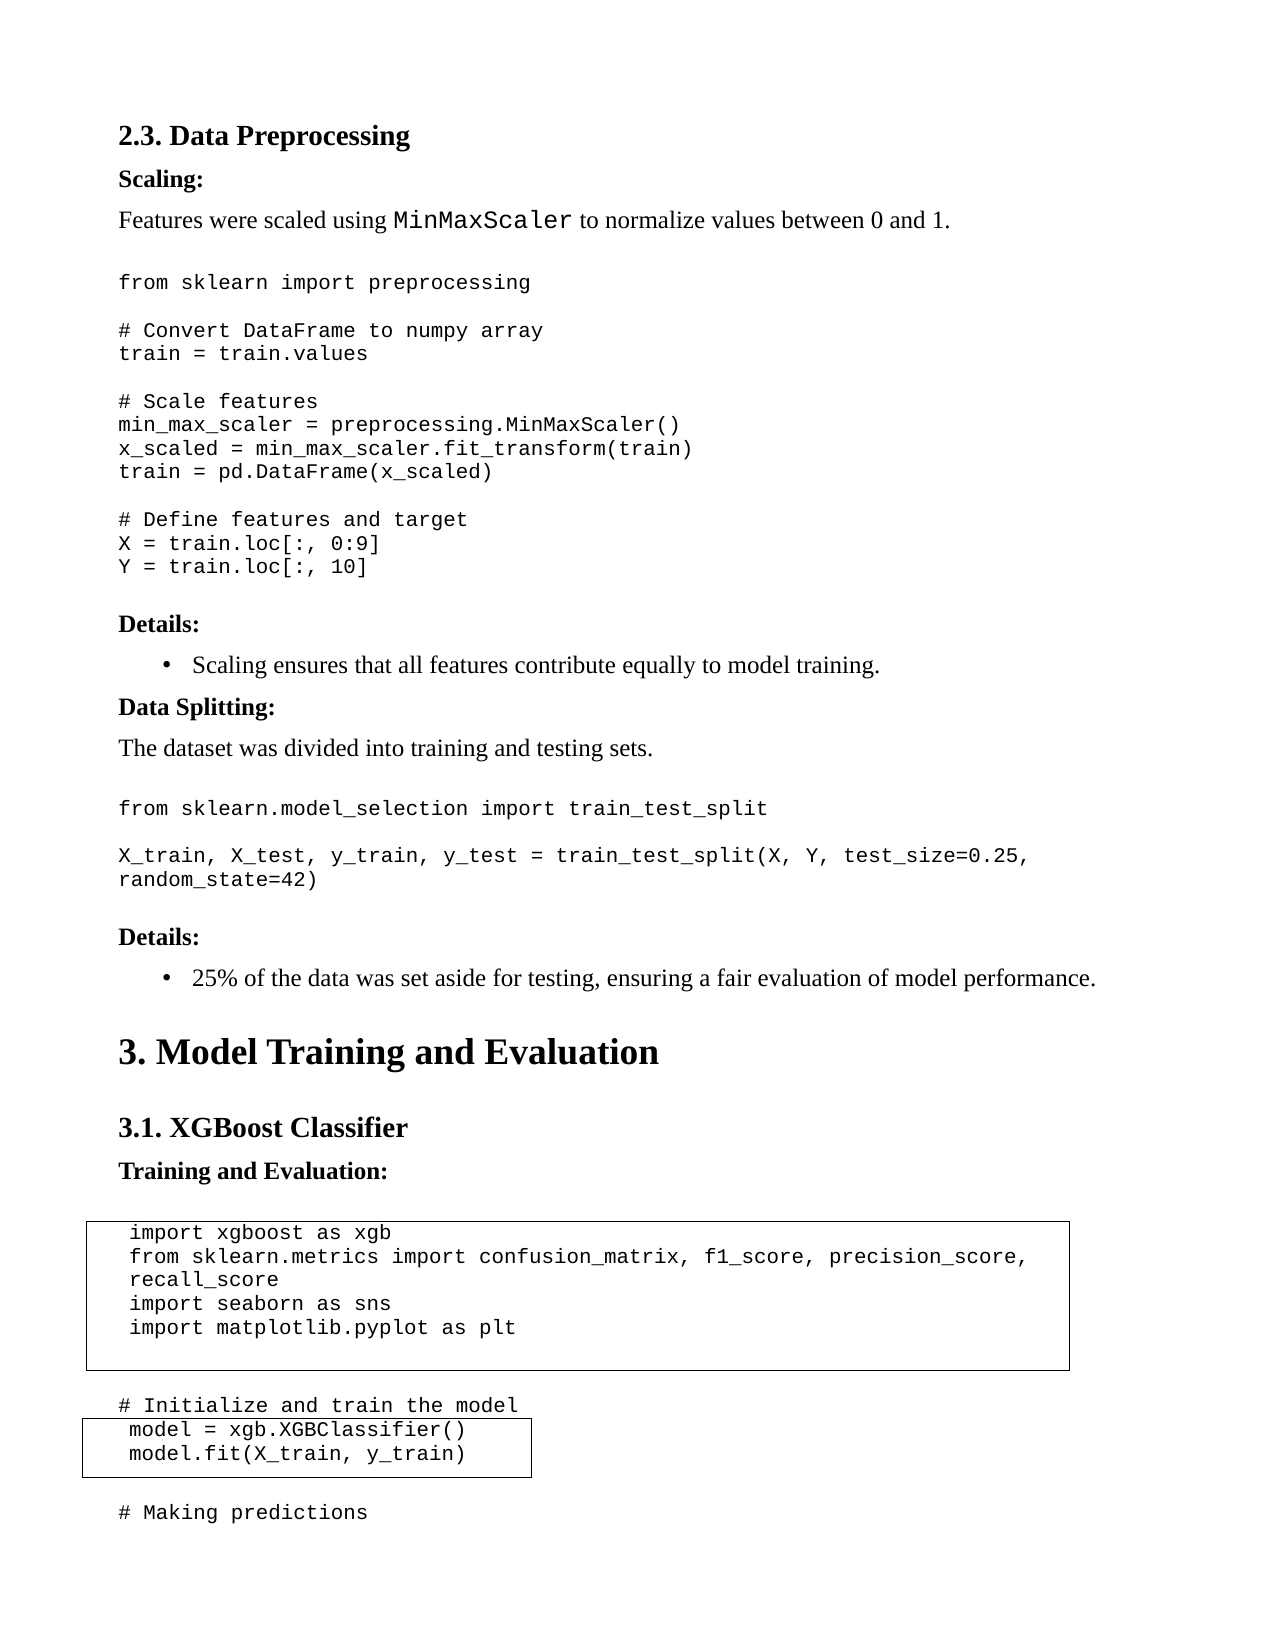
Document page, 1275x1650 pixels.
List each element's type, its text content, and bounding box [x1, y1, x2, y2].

text Data Splitting: [118, 692, 1157, 721]
text Training and Evaluation: [118, 1156, 1157, 1185]
text # Convert DataFrame to numpy array [118, 320, 1157, 343]
text X_train, X_test, y_train, y_test = train_test_split(X, Y, test_size=0.25, random_state=42) [118, 845, 1157, 892]
text # Scale features [118, 391, 1157, 414]
text Details: [118, 609, 1157, 638]
text # Define features and target [118, 509, 1157, 532]
text min_max_scaler = preprocessing.MinMaxScaler() [118, 414, 1157, 438]
text X = train.loc[:, 0:9] [118, 532, 1157, 556]
text train = train.values [118, 343, 1157, 367]
list 25% of the data was set aside for testing, ensuring a fair evaluation of model performance. [162, 963, 1157, 992]
subtitle 3. Model Training and Evaluation [118, 1029, 1157, 1073]
text The dataset was divided into training and testing sets. [118, 733, 1157, 762]
text # Making predictions [118, 1502, 1157, 1525]
subtitle 3.1. XGBoost Classifier [118, 1110, 1157, 1144]
text from sklearn.model_selection import train_test_split [118, 798, 1157, 822]
text train = pd.DataFrame(x_scaled) [118, 462, 1157, 485]
table_header model = xgb.XGBClassifier() model.fit(X_train, y_train) [83, 1419, 531, 1477]
text Features were scaled using MinMaxScaler to normalize values between 0 and 1. [118, 205, 1157, 236]
subtitle 2.3. Data Preprocessing [118, 118, 1157, 152]
text # Initialize and train the model [118, 1395, 1157, 1418]
text x_scaled = min_max_scaler.fit_transform(train) [118, 438, 1157, 462]
text from sklearn import preprocessing [118, 272, 1157, 296]
text Scaling: [118, 164, 1157, 193]
text Y = train.loc[:, 10] [118, 556, 1157, 580]
list Scaling ensures that all features contribute equally to model training. [162, 651, 1157, 679]
table_header import xgboost as xgb from sklearn.metrics import confusion_matrix, f1_score, precision_score, recall_score import seaborn as sns import matplotlib.pyplot as plt [87, 1222, 1069, 1370]
text Details: [118, 922, 1157, 951]
